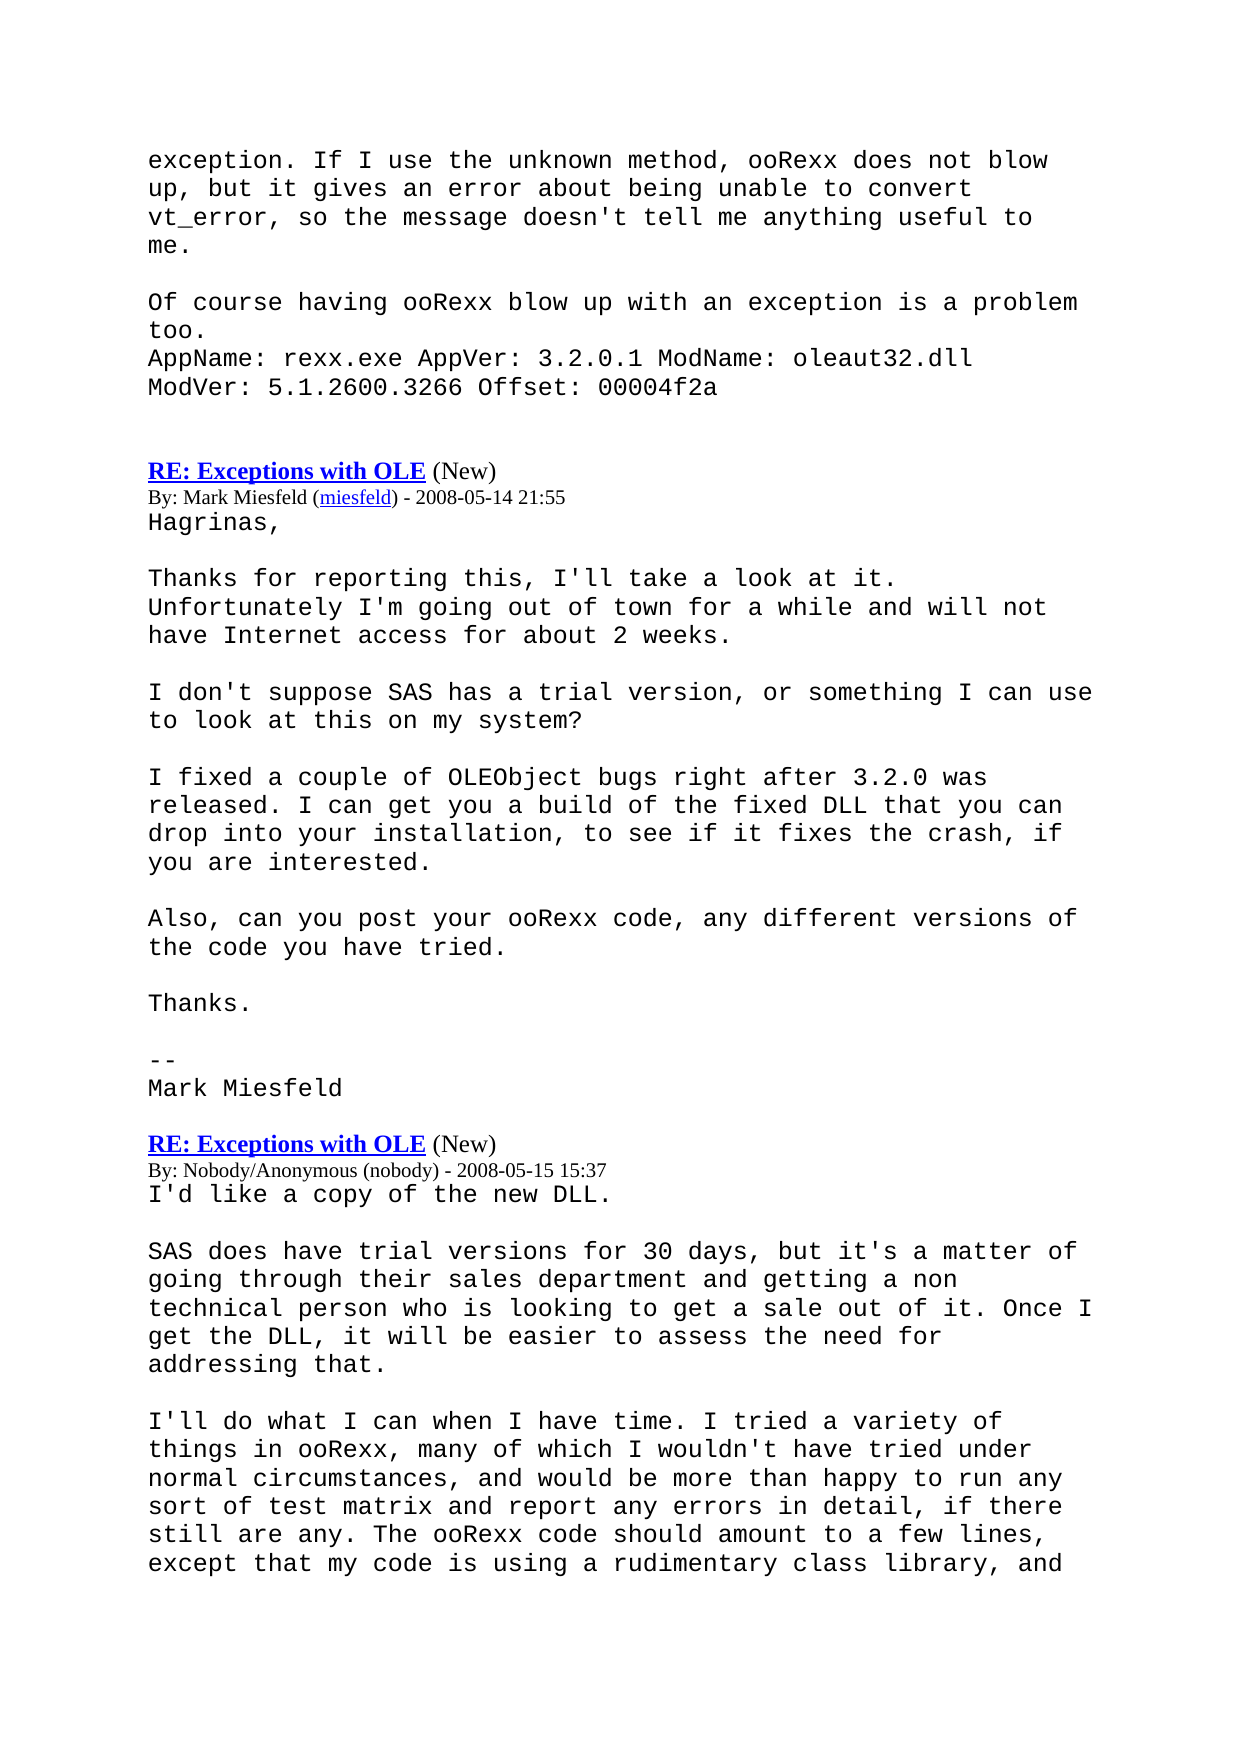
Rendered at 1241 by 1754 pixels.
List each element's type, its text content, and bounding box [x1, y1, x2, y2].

text Hagrinas, Thanks for reporting this, I'll take a look at it. Unfortunately I'm going out of town for a while and will not have Internet access for about 2 weeks. I don't suppose SAS has a trial version, or something I can use to look at this on my system? I fixed a couple of OLEObject bugs right after 3.2.0 was released. I can get you a build of the fixed DLL that you can drop into your installation, to see if it fixes the crash, if you are interested. Also, can you post your ooRexx code, any different versions of the code you have tried. Thanks. -- Mark Miesfeld [148, 509, 1093, 1104]
text RE: Exceptions with OLE (New) [148, 456, 1093, 485]
text By: Mark Miesfeld (miesfeld) - 2008-05-14 21:55 [148, 485, 1093, 509]
text exception. If I use the unknown method, ooRexx does not blow up, but it gives an error about being unable to convert vt_error, so the message doesn't tell me anything useful to me. Of course having ooRexx blow up with an exception is a problem too. AppName: rexx.exe AppVer: 3.2.0.1 ModName: oleaut32.dll ModVer: 5.1.2600.3266 Offset: 00004f2a [148, 148, 1093, 403]
text By: Nobody/Anonymous (nobody) - 2008-05-15 15:37 [148, 1158, 1093, 1182]
text I'd like a copy of the new DLL. SAS does have trial versions for 30 days, but it's a matter of going through their sales department and getting a non technical person who is looking to get a sale out of it. Once I get the DLL, it will be easier to assess the need for addressing that. I'll do what I can when I have time. I tried a variety of things in ooRexx, many of which I wouldn't have tried under normal circumstances, and would be more than happy to run any sort of test matrix and report any errors in detail, if there still are any. The ooRexx code should amount to a few lines, except that my code is using a rudimentary class library, and [148, 1182, 1093, 1579]
text RE: Exceptions with OLE (New) [148, 1129, 1093, 1158]
